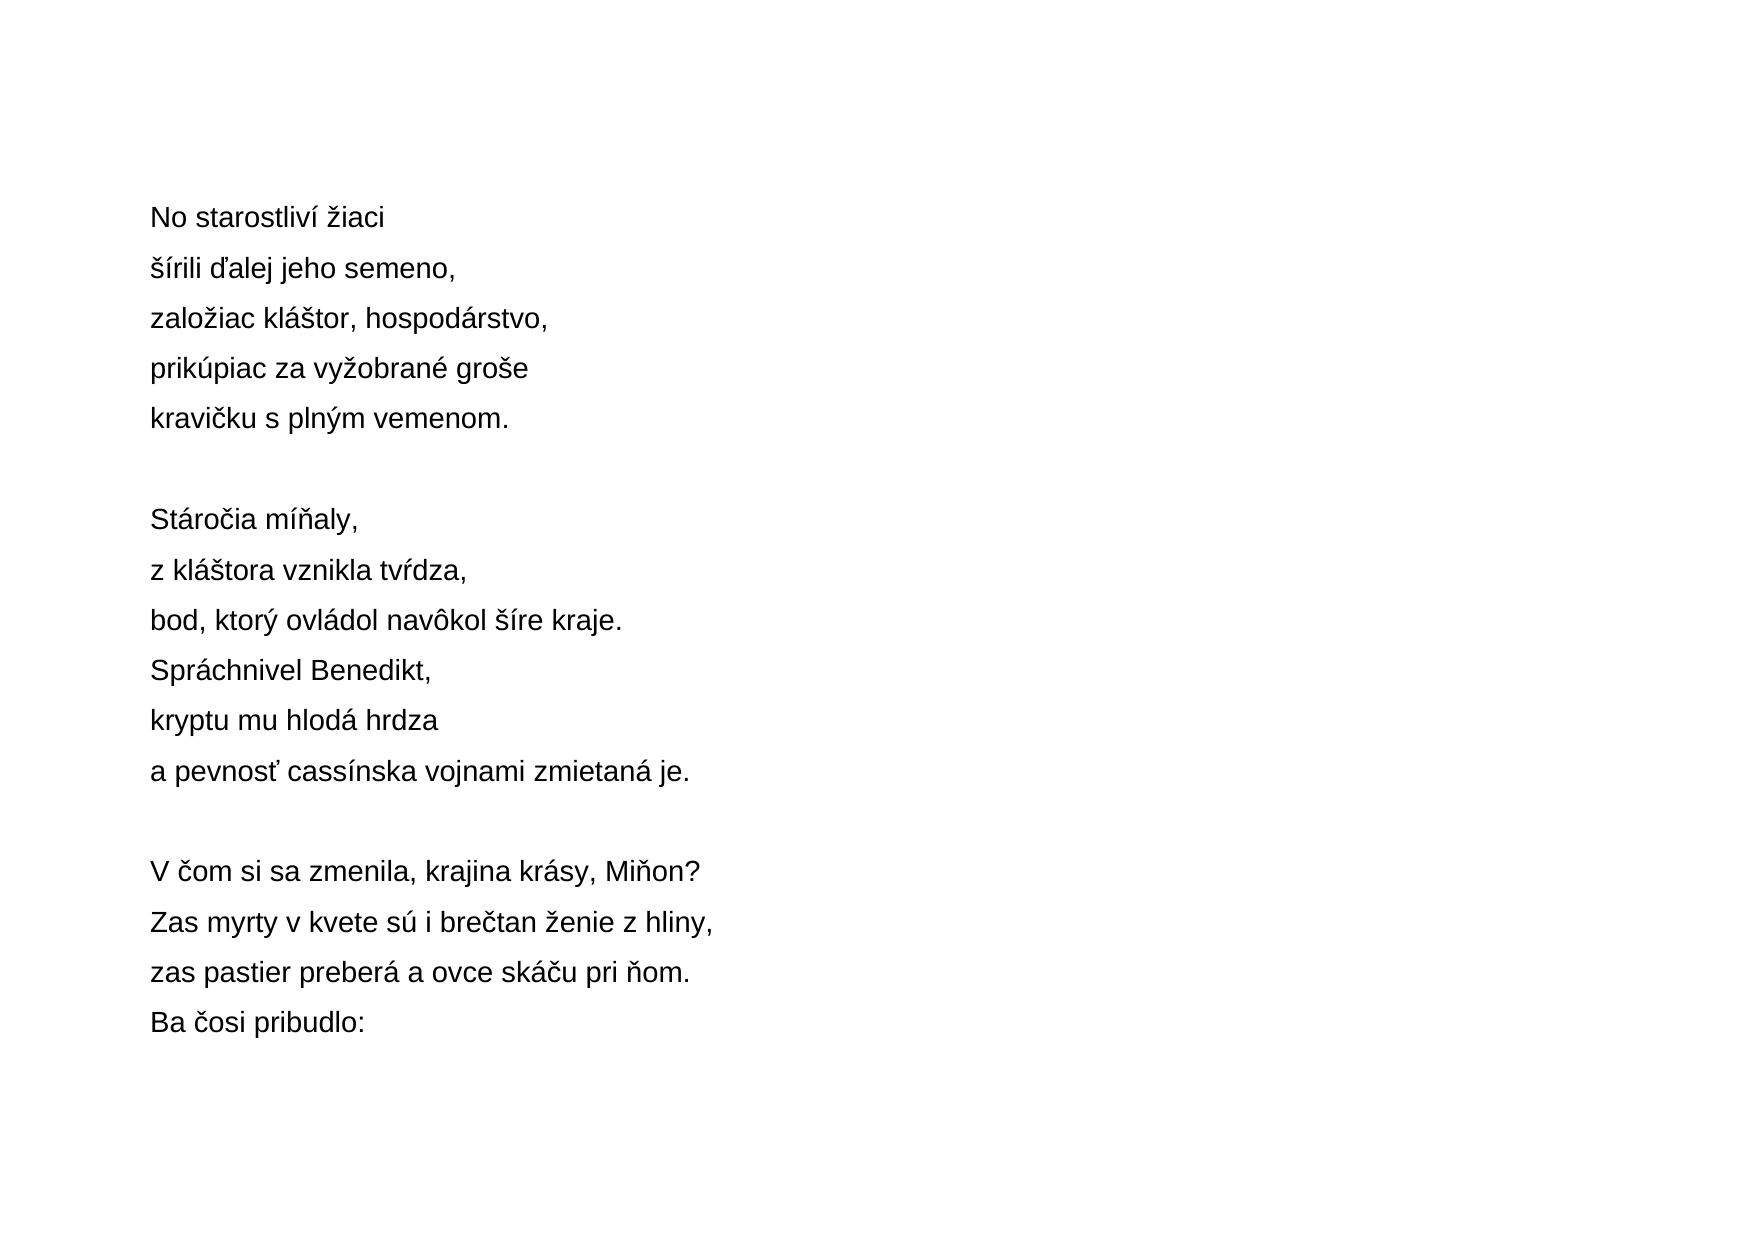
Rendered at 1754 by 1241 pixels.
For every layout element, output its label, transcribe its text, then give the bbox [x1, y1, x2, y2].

text Zas myrty v kvete sú i brečtan ženie z hliny, [150, 905, 1243, 938]
text Spráchnivel Benedikt, [150, 653, 1243, 687]
text založiac kláštor, hospodárstvo, [150, 301, 1243, 334]
text V čom si sa zmenila, krajina krásy, Miňon? [150, 854, 1243, 888]
text kryptu mu hlodá hrdza [150, 703, 1243, 737]
text No starostliví žiaci [150, 200, 1243, 234]
text Stáročia míňaly, [150, 502, 1243, 536]
text a pevnosť cassínska vojnami zmietaná je. [150, 754, 1243, 787]
text prikúpiac za vyžobrané groše [150, 351, 1243, 385]
text bod, ktorý ovládol navôkol šíre kraje. [150, 603, 1243, 636]
text šírili ďalej jeho semeno, [150, 251, 1243, 284]
text zas pastier preberá a ovce skáču pri ňom. [150, 955, 1243, 988]
text kravičku s plným vemenom. [150, 402, 1243, 435]
text Ba čosi pribudlo: [150, 1005, 1243, 1039]
text z kláštora vznikla tvŕdza, [150, 552, 1243, 586]
